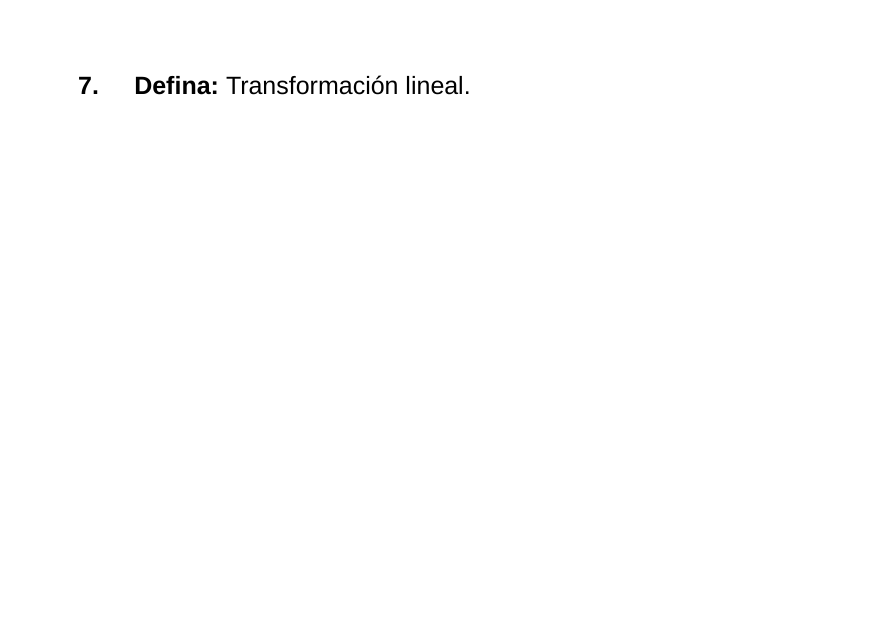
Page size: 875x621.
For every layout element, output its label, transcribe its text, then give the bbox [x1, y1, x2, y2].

list Defina: Transformación lineal. [78, 71, 815, 100]
